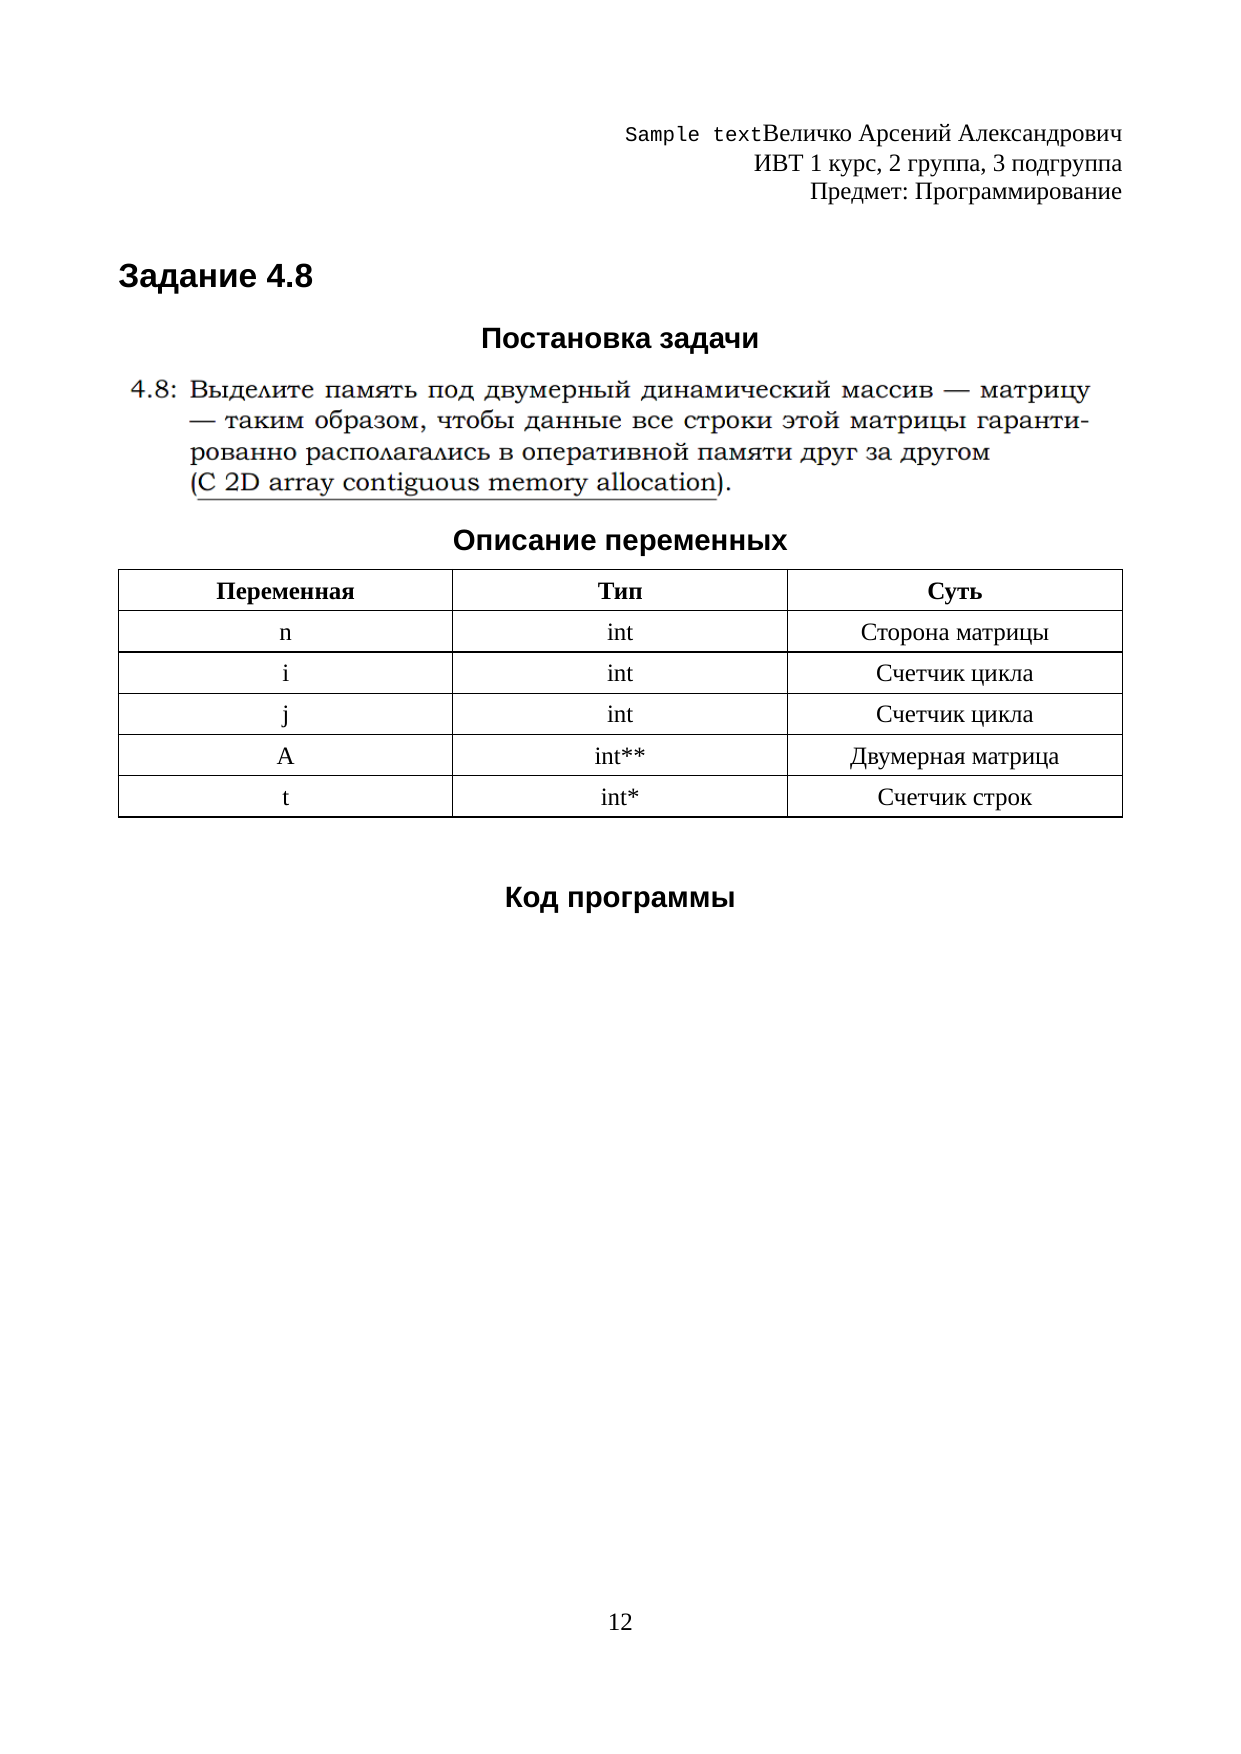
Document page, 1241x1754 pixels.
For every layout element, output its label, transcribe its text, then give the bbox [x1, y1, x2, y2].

table_cell Счетчик цикла [788, 694, 1122, 734]
table_cell int** [453, 735, 787, 775]
subtitle Задание 4.8 [118, 256, 1122, 294]
table_header Суть [788, 570, 1122, 610]
table_cell A [119, 735, 452, 775]
table_cell Счетчик строк [788, 776, 1122, 816]
table_cell t [119, 776, 452, 816]
table_cell j [119, 694, 452, 734]
table_cell Счетчик цикла [788, 653, 1122, 693]
table_cell int* [453, 776, 787, 816]
subtitle Описание переменных [118, 523, 1122, 556]
table_cell int [453, 653, 787, 693]
table_cell Сторона матрицы [788, 611, 1122, 651]
table_header Тип [453, 570, 787, 610]
table_cell int [453, 611, 787, 651]
table_cell int [453, 694, 787, 734]
table_header Переменная [119, 570, 452, 610]
picture [118, 367, 1123, 523]
subtitle Постановка задачи [118, 321, 1122, 355]
table_cell i [119, 653, 452, 693]
table_cell n [119, 611, 452, 651]
subtitle Код программы [118, 880, 1122, 913]
table_cell Двумерная матрица [788, 735, 1122, 775]
